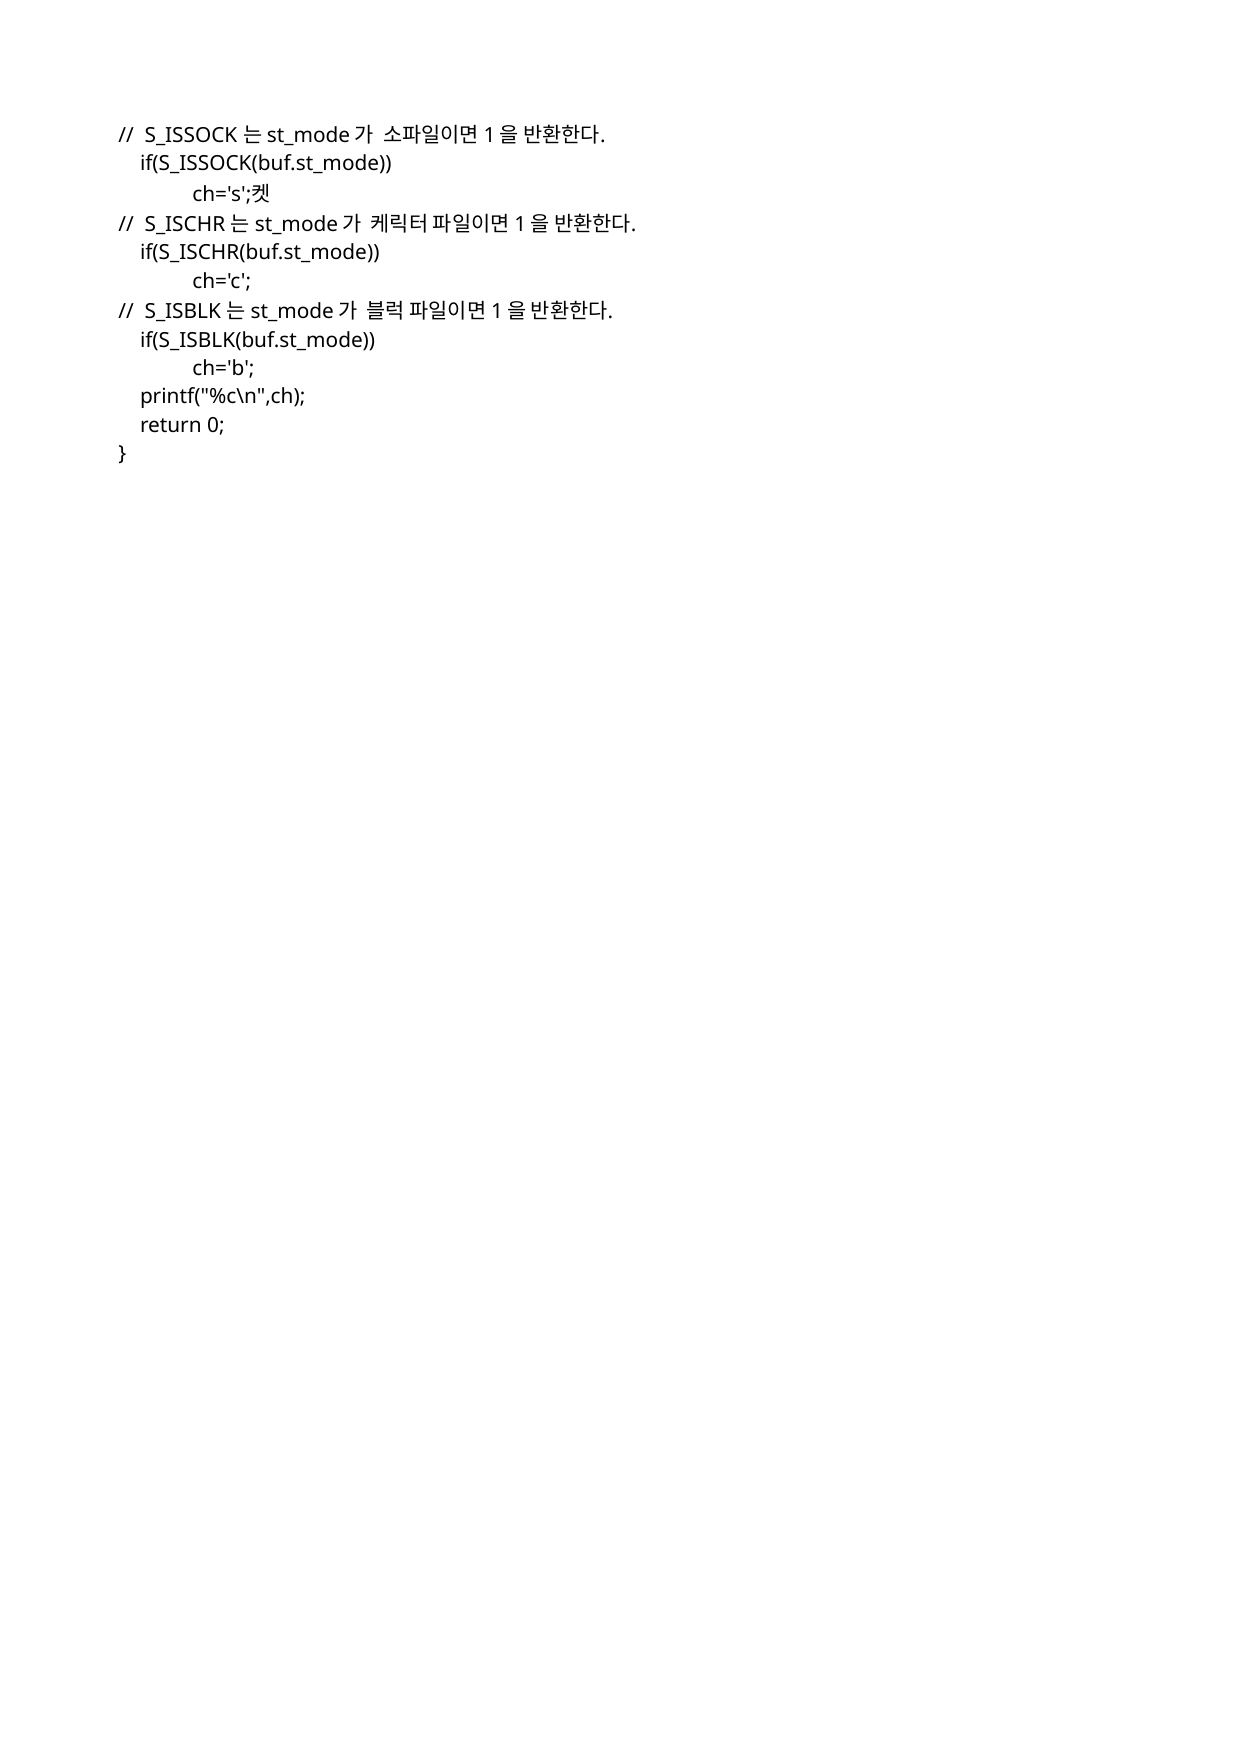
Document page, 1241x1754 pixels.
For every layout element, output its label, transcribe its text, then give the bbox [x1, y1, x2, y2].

text return 0; [118, 410, 1122, 438]
text ch='b'; [118, 353, 1122, 382]
text // S_ISCHR 는 st_mode가 케릭터 파일이면 1을 반환한다. [118, 207, 1122, 237]
text if(S_ISCHR(buf.st_mode)) [118, 237, 1122, 266]
text // S_ISSOCK 는 st_mode가 소파일이면 1을 반환한다. [118, 118, 1122, 148]
text } [118, 438, 1122, 467]
text // S_ISBLK 는 st_mode가 블럭 파일이면 1을 반환한다. [118, 294, 1122, 325]
text printf("%c\n",ch); [118, 382, 1122, 410]
text if(S_ISSOCK(buf.st_mode)) [118, 148, 1122, 177]
text ch='c'; [118, 266, 1122, 294]
text ch='s';켓 [118, 177, 1122, 207]
text if(S_ISBLK(buf.st_mode)) [118, 325, 1122, 353]
